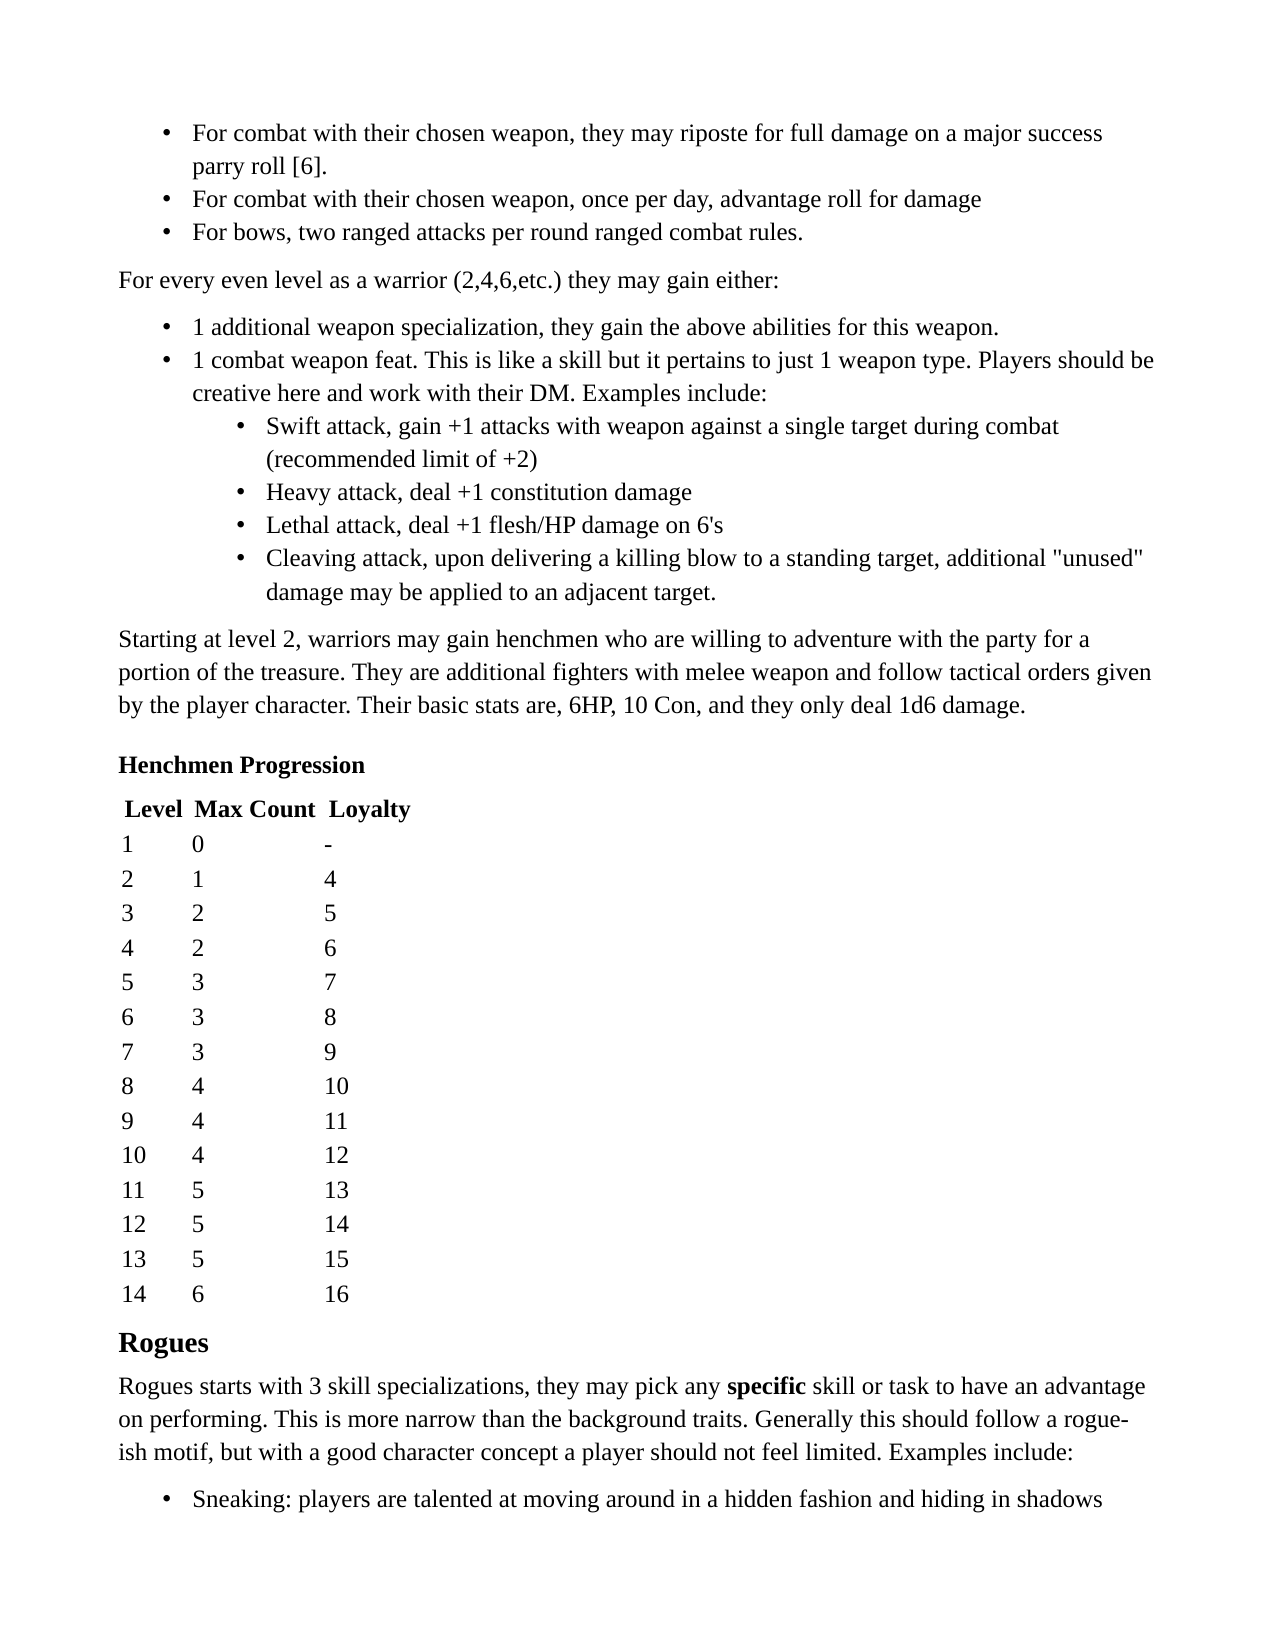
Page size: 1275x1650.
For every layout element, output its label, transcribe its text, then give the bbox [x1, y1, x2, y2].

table_header Loyalty [321, 792, 418, 826]
table_cell 5 [321, 895, 418, 930]
subtitle Henchmen Progression [118, 750, 1157, 779]
table_cell - [321, 826, 418, 861]
table_cell 6 [189, 1276, 321, 1310]
table_cell 0 [189, 826, 321, 861]
list Lethal attack, deal +1 flesh/HP damage on 6's [236, 511, 1157, 539]
table_cell 4 [321, 861, 418, 895]
table_cell 3 [189, 999, 321, 1034]
table_cell 10 [118, 1138, 189, 1172]
text For every even level as a warrior (2,4,6,etc.) they may gain either: [118, 265, 1157, 293]
table_cell 13 [321, 1172, 418, 1207]
list For combat with their chosen weapon, once per day, advantage roll for damage [162, 184, 1157, 213]
table_cell 9 [321, 1034, 418, 1068]
table_cell 9 [118, 1103, 189, 1137]
table_cell 4 [118, 930, 189, 964]
table_cell 5 [189, 1241, 321, 1276]
table_cell 2 [189, 895, 321, 930]
table_cell 7 [321, 965, 418, 999]
table_cell 12 [118, 1207, 189, 1241]
table_cell 15 [321, 1241, 418, 1276]
subtitle Rogues [118, 1325, 1157, 1358]
list For combat with their chosen weapon, they may riposte for full damage on a major success parry roll [6]. [162, 118, 1157, 180]
text Rogues starts with 3 skill specializations, they may pick any specific skill or task to have an advantage on performing. This is more narrow than the background traits. Generally this should follow a rogue-ish motif, but with a good character concept a player should not feel limited. Examples include: [118, 1371, 1157, 1466]
table_cell 1 [118, 826, 189, 861]
table_cell 8 [321, 999, 418, 1034]
table_cell 6 [321, 930, 418, 964]
list Cleaving attack, upon delivering a killing blow to a standing target, additional "unused" damage may be applied to an adjacent target. [236, 543, 1157, 605]
table_cell 4 [189, 1103, 321, 1137]
table_cell 4 [189, 1068, 321, 1103]
table_cell 3 [189, 1034, 321, 1068]
list 1 combat weapon feat. This is like a skill but it pertains to just 1 weapon type. Players should be creative here and work with their DM. Examples include: [162, 345, 1157, 407]
table_cell 1 [189, 861, 321, 895]
table_cell 3 [189, 965, 321, 999]
table_cell 5 [189, 1207, 321, 1241]
table_cell 16 [321, 1276, 418, 1310]
table_cell 13 [118, 1241, 189, 1276]
list Sneaking: players are talented at moving around in a hidden fashion and hiding in shadows [162, 1484, 1157, 1513]
table_cell 2 [118, 861, 189, 895]
table_cell 4 [189, 1138, 321, 1172]
list 1 additional weapon specialization, they gain the above abilities for this weapon. [162, 312, 1157, 341]
table_cell 6 [118, 999, 189, 1034]
table_header Level [118, 792, 189, 826]
table_cell 8 [118, 1068, 189, 1103]
text Starting at level 2, warriors may gain henchmen who are willing to adventure with the party for a portion of the treasure. They are additional fighters with melee weapon and follow tactical orders given by the player character. Their basic stats are, 6HP, 10 Con, and they only deal 1d6 damage. [118, 624, 1157, 719]
table_cell 14 [118, 1276, 189, 1310]
table_cell 11 [321, 1103, 418, 1137]
table_cell 2 [189, 930, 321, 964]
table_cell 11 [118, 1172, 189, 1207]
list For bows, two ranged attacks per round ranged combat rules. [162, 217, 1157, 246]
table_cell 14 [321, 1207, 418, 1241]
table_cell 10 [321, 1068, 418, 1103]
table_cell 7 [118, 1034, 189, 1068]
table_cell 3 [118, 895, 189, 930]
list Swift attack, gain +1 attacks with weapon against a single target during combat (recommended limit of +2) [236, 411, 1157, 473]
list Heavy attack, deal +1 constitution damage [236, 477, 1157, 506]
table_cell 12 [321, 1138, 418, 1172]
table_cell 5 [118, 965, 189, 999]
table_cell 5 [189, 1172, 321, 1207]
table_header Max Count [189, 792, 321, 826]
